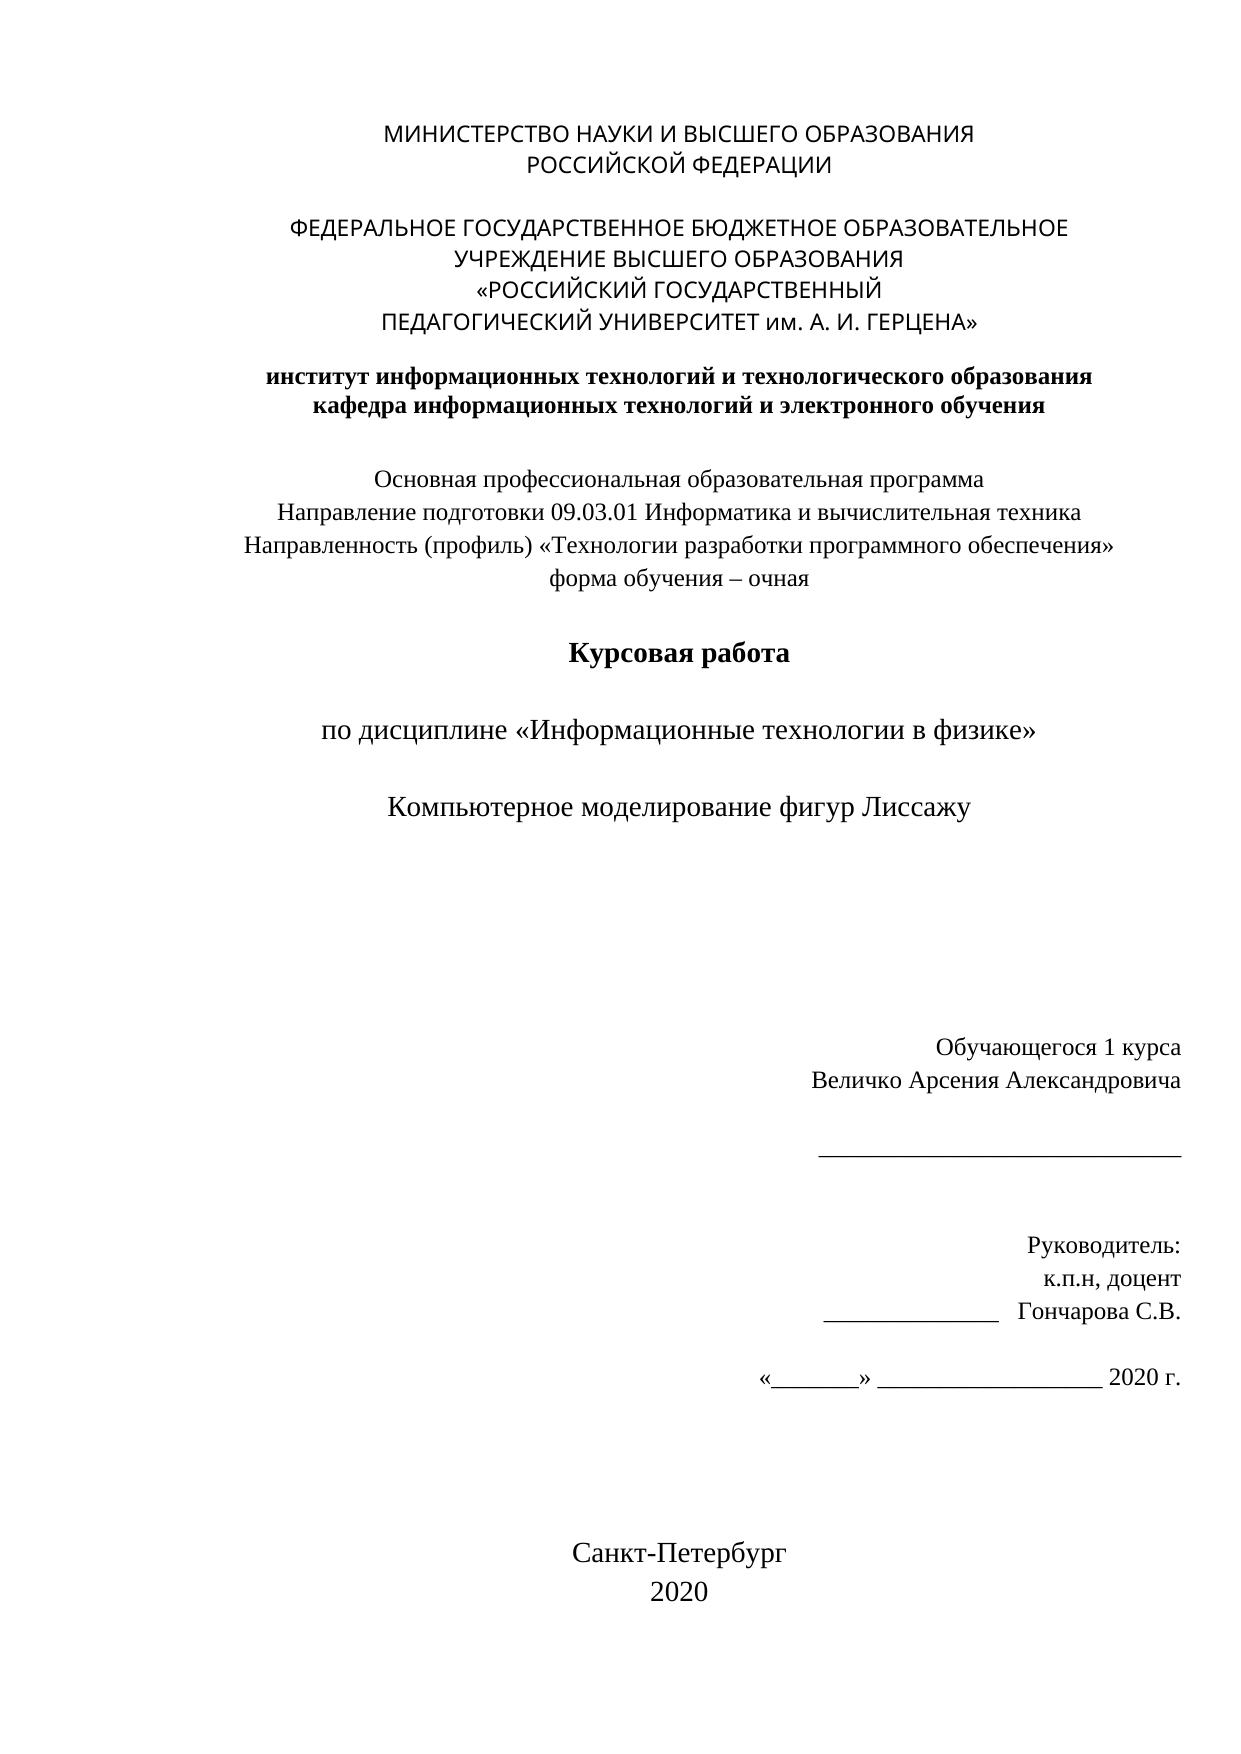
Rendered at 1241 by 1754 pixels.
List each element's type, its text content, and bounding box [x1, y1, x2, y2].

text Основная профессиональная образовательная программа [177, 464, 1181, 493]
text УЧРЕЖДЕНИЕ ВЫСШЕГО ОБРАЗОВАНИЯ [177, 243, 1181, 274]
text Величко Арсения Александровича [177, 1065, 1181, 1094]
text ______________ Гончарова С.В. [177, 1296, 1181, 1325]
text к.п.н, доцент [177, 1263, 1181, 1292]
text форма обучения – очная [177, 563, 1181, 592]
text Направленность (профиль) «Технологии разработки программного обеспечения» [177, 530, 1181, 559]
text МИНИСТЕРСТВО НАУКИ И ВЫСШЕГО ОБРАЗОВАНИЯ [177, 118, 1181, 149]
text Руководитель: [177, 1230, 1181, 1259]
text «_______» __________________ 2020 г. [177, 1362, 1181, 1391]
text 2020 [177, 1574, 1181, 1607]
text ФЕДЕРАЛЬНОЕ ГОСУДАРСТВЕННОЕ БЮДЖЕТНОЕ ОБРАЗОВАТЕЛЬНОЕ [177, 212, 1181, 243]
text _____________________________ [177, 1131, 1181, 1160]
text кафедра информационных технологий и электронного обучения [177, 390, 1181, 418]
text институт информационных технологий и технологического образования [177, 361, 1181, 390]
text Курсовая работа [177, 635, 1181, 668]
text Санкт-Петербург [177, 1535, 1181, 1569]
text Обучающегося 1 курса [177, 1032, 1181, 1061]
text ПЕДАГОГИЧЕСКИЙ УНИВЕРСИТЕТ им. А. И. ГЕРЦЕНА» [177, 306, 1181, 337]
text РОССИЙСКОЙ ФЕДЕРАЦИИ [177, 149, 1181, 181]
text «РОССИЙСКИЙ ГОСУДАРСТВЕННЫЙ [177, 274, 1181, 306]
text Направление подготовки 09.03.01 Информатика и вычислительная техника [177, 497, 1181, 526]
text Компьютерное моделирование фигур Лиссажу [177, 789, 1181, 822]
text по дисциплине «Информационные технологии в физике» [177, 712, 1181, 745]
